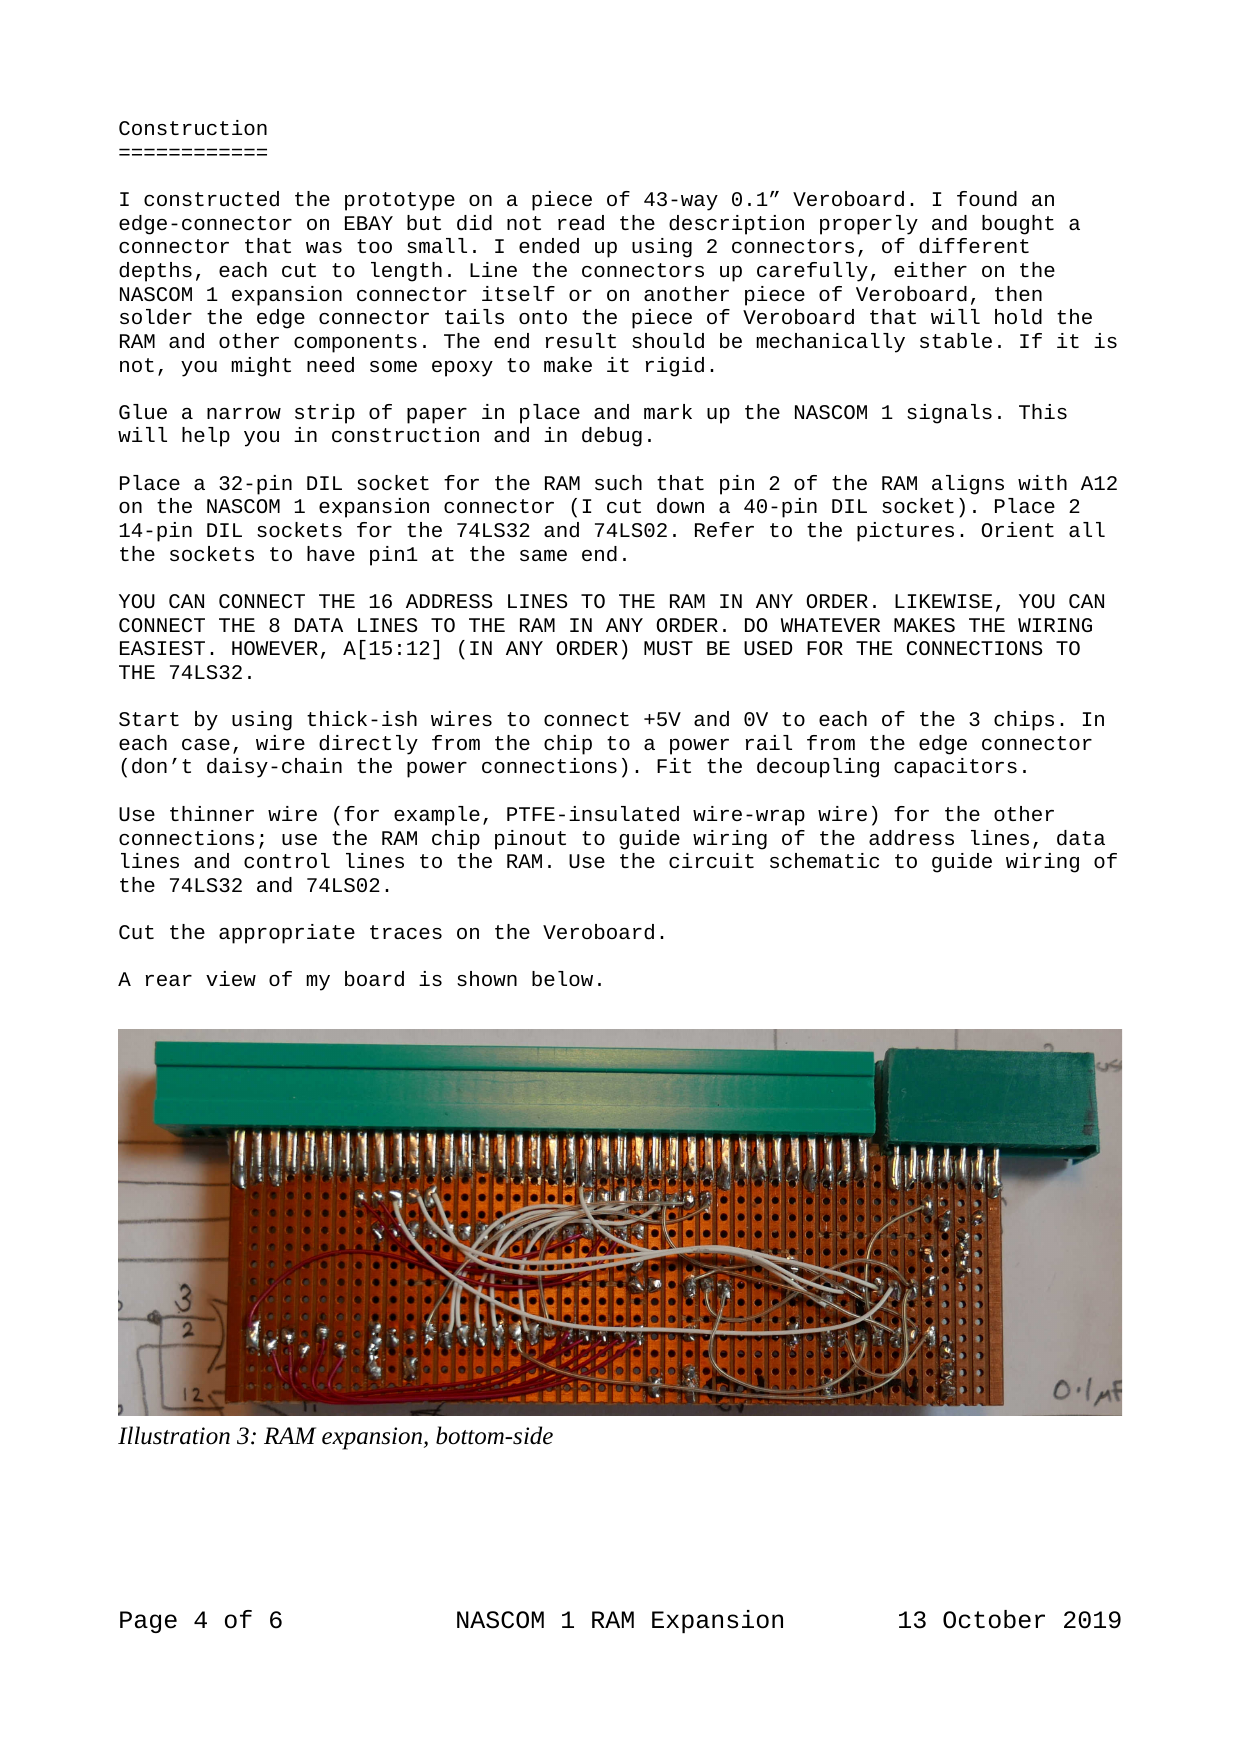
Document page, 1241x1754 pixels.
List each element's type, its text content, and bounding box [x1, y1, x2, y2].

text Use thinner wire (for example, PTFE-insulated wire-wrap wire) for the other connections; use the RAM chip pinout to guide wiring of the address lines, data lines and control lines to the RAM. Use the circuit schematic to guide wiring of the 74LS32 and 74LS02. [118, 804, 1122, 898]
text Place a 32-pin DIL socket for the RAM such that pin 2 of the RAM aligns with A12 on the NASCOM 1 expansion connector (I cut down a 40-pin DIL socket). Place 2 14-pin DIL sockets for the 74LS32 and 74LS02. Refer to the pictures. Orient all the sockets to have pin1 at the same end. [118, 473, 1122, 567]
text Construction [118, 118, 1122, 142]
text Cut the appropriate traces on the Veroboard. [118, 922, 1122, 946]
text Glue a narrow strip of paper in place and mark up the NASCOM 1 signals. This will help you in construction and in debug. [118, 402, 1122, 449]
text ============ [118, 142, 1122, 165]
text I constructed the prototype on a piece of 43-way 0.1” Veroboard. I found an edge-connector on EBAY but did not read the description properly and bought a connector that was too small. I ended up using 2 connectors, of different depths, each cut to length. Line the connectors up carefully, either on the NASCOM 1 expansion connector itself or on another piece of Veroboard, then solder the edge connector tails onto the piece of Veroboard that will hold the RAM and other components. The end result should be mechanically stable. If it is not, you might need some epoxy to make it rigid. [118, 189, 1122, 378]
text Illustration 3: RAM expansion, bottom-side [118, 1416, 1122, 1450]
text A rear view of my board is shown below. [118, 969, 1122, 993]
picture [118, 1029, 1123, 1416]
text YOU CAN CONNECT THE 16 ADDRESS LINES TO THE RAM IN ANY ORDER. LIKEWISE, YOU CAN CONNECT THE 8 DATA LINES TO THE RAM IN ANY ORDER. DO WHATEVER MAKES THE WIRING EASIEST. HOWEVER, A[15:12] (IN ANY ORDER) MUST BE USED FOR THE CONNECTIONS TO THE 74LS32. [118, 591, 1122, 686]
text Start by using thick-ish wires to connect +5V and 0V to each of the 3 chips. In each case, wire directly from the chip to a power rail from the edge connector (don’t daisy-chain the power connections). Fit the decoupling capacitors. [118, 709, 1122, 780]
